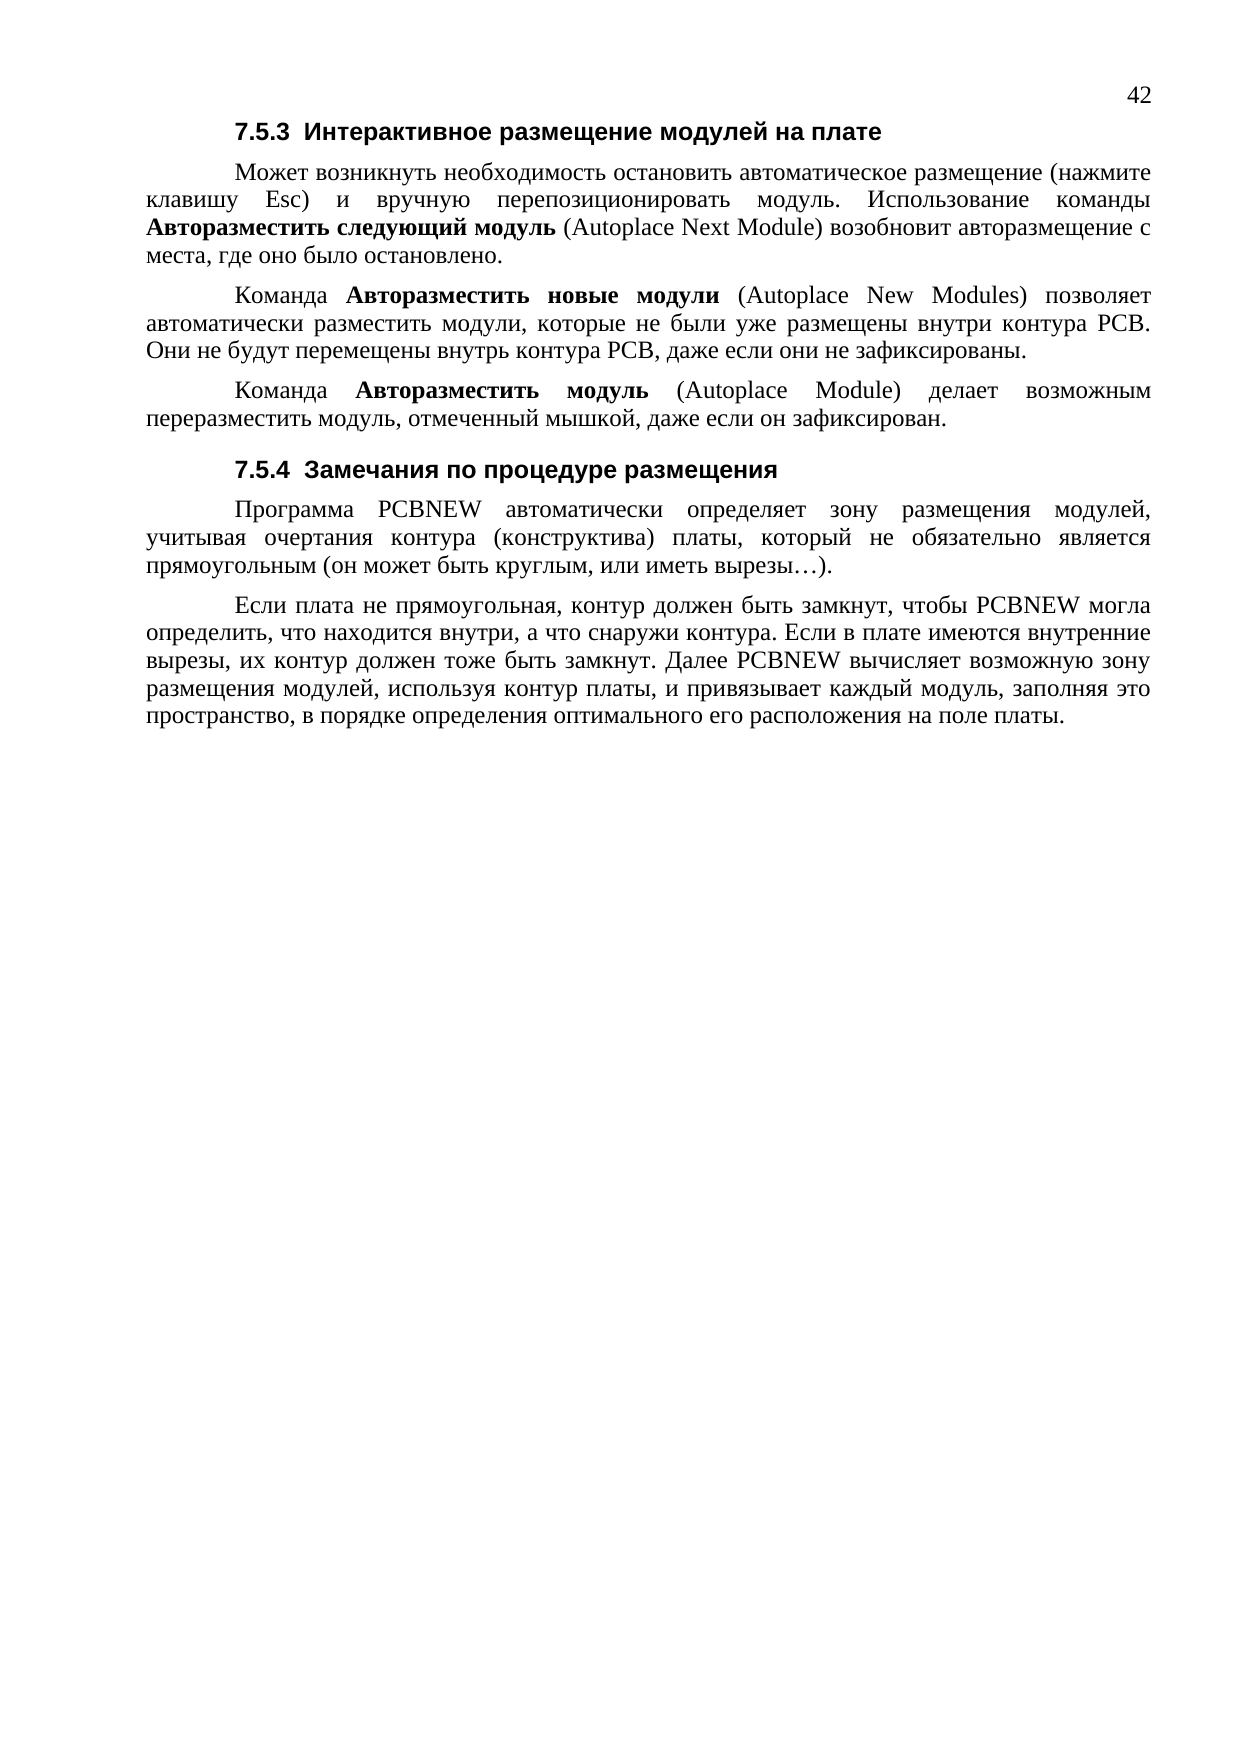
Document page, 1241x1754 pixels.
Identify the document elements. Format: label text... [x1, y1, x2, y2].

subtitle Интерактивное размещение модулей на плате [146, 118, 1152, 146]
text Программа PCBNEW автоматически определяет зону размещения модулей, учитывая очертания контура (конструктива) платы, который не обязательно является прямоугольным (он может быть круглым, или иметь вырезы…). [146, 495, 1152, 578]
text Если плата не прямоугольная, контур должен быть замкнут, чтобы PCBNEW могла определить, что находится внутри, а что снаружи контура. Если в плате имеются внутренние вырезы, их контур должен тоже быть замкнут. Далее PCBNEW вычисляет возможную зону размещения модулей, используя контур платы, и привязывает каждый модуль, заполняя это пространство, в порядке определения оптимального его расположения на поле платы. [146, 591, 1152, 729]
text Команда Авторазместить новые модули (Autoplace New Modules) позволяет автоматически разместить модули, которые не были уже размещены внутри контура PCB. Они не будут перемещены внутрь контура PCB, даже если они не зафиксированы. [146, 281, 1152, 364]
text Может возникнуть необходимость остановить автоматическое размещение (нажмите клавишу Esc) и вручную перепозиционировать модуль. Использование команды Авторазместить следующий модуль (Autoplace Next Module) возобновит авторазмещение с места, где оно было остановлено. [146, 158, 1152, 269]
subtitle Замечания по процедуре размещения [146, 456, 1152, 483]
text Команда Авторазместить модуль (Autoplace Module) делает возможным переразместить модуль, отмеченный мышкой, даже если он зафиксирован. [146, 377, 1152, 432]
